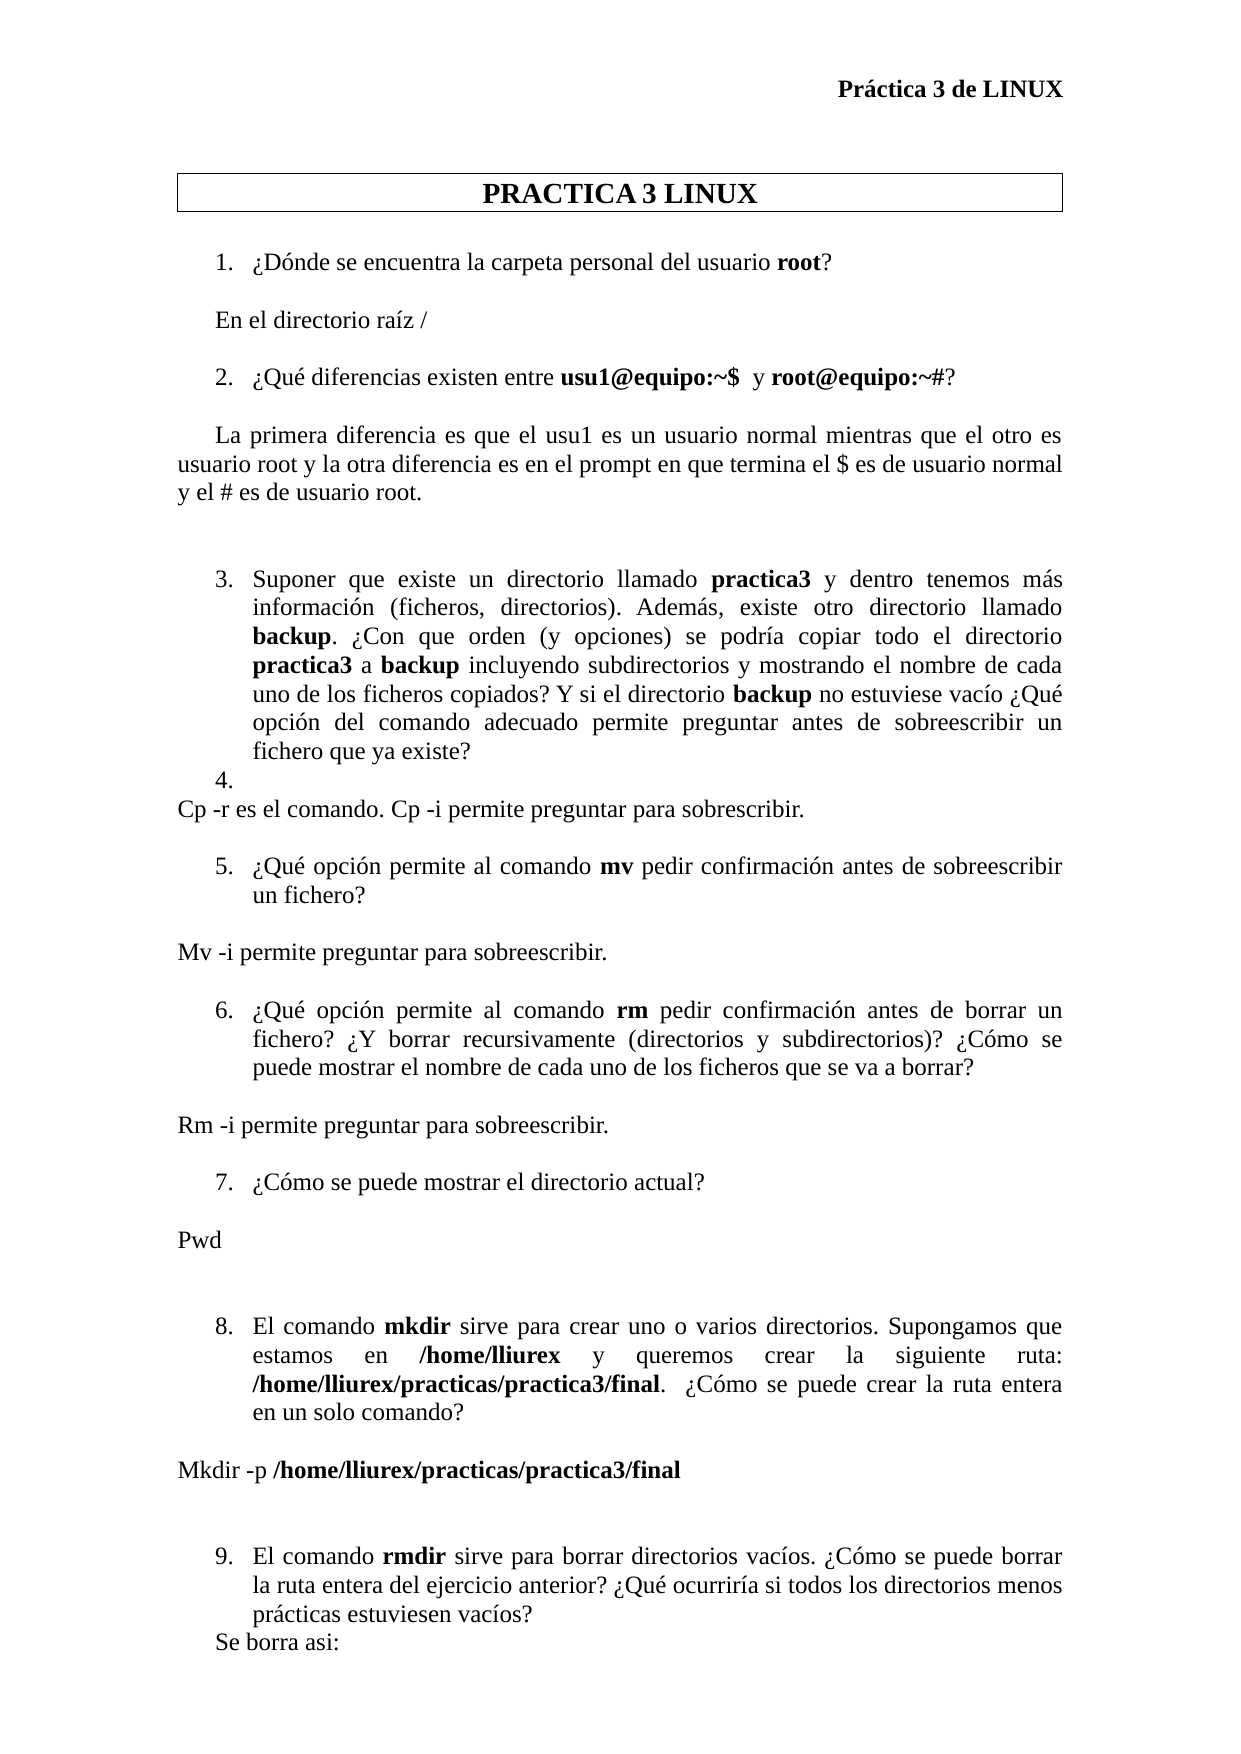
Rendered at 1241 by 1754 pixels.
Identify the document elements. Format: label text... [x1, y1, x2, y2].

list El comando mkdir sirve para crear uno o varios directorios. Supongamos que estamos en /home/lliurex y queremos crear la siguiente ruta: /home/lliurex/practicas/practica3/final. ¿Cómo se puede crear la ruta entera en un solo comando? [215, 1311, 1063, 1426]
list El comando rmdir sirve para borrar directorios vacíos. ¿Cómo se puede borrar la ruta entera del ejercicio anterior? ¿Qué ocurriría si todos los directorios menos prácticas estuviesen vacíos? [215, 1541, 1063, 1627]
list Suponer que existe un directorio llamado practica3 y dentro tenemos más información (ficheros, directorios). Además, existe otro directorio llamado backup. ¿Con que orden (y opciones) se podría copiar todo el directorio practica3 a backup incluyendo subdirectorios y mostrando el nombre de cada uno de los ficheros copiados? Y si el directorio backup no estuviese vacío ¿Qué opción del comando adecuado permite preguntar antes de sobreescribir un fichero que ya existe? [215, 564, 1063, 765]
list ¿Qué opción permite al comando rm pedir confirmación antes de borrar un fichero? ¿Y borrar recursivamente (directorios y subdirectorios)? ¿Cómo se puede mostrar el nombre de cada uno de los ficheros que se va a borrar? [215, 995, 1063, 1081]
list ¿Cómo se puede mostrar el directorio actual? [215, 1167, 1063, 1196]
text La primera diferencia es que el usu1 es un usuario normal mientras que el otro es usuario root y la otra diferencia es en el prompt en que termina el $ es de usuario normal y el # es de usuario root. [177, 420, 1063, 506]
text Rm -i permite preguntar para sobreescribir. [177, 1110, 1063, 1139]
text En el directorio raíz / [215, 305, 1063, 334]
text Mkdir -p /home/lliurex/practicas/practica3/final [177, 1455, 1063, 1484]
text Pwd [177, 1225, 1063, 1254]
subtitle PRACTICA 3 LINUX [178, 174, 1062, 211]
text Mv -i permite preguntar para sobreescribir. [177, 937, 1063, 966]
list ¿Dónde se encuentra la carpeta personal del usuario root? [215, 247, 1063, 276]
list ¿Qué diferencias existen entre usu1@equipo:~$ y root@equipo:~#? [215, 362, 1063, 391]
text Cp -r es el comando. Cp -i permite preguntar para sobrescribir. [177, 794, 1063, 822]
text Se borra asi: [177, 1627, 1063, 1656]
list ¿Qué opción permite al comando mv pedir confirmación antes de sobreescribir un fichero? [215, 851, 1063, 909]
